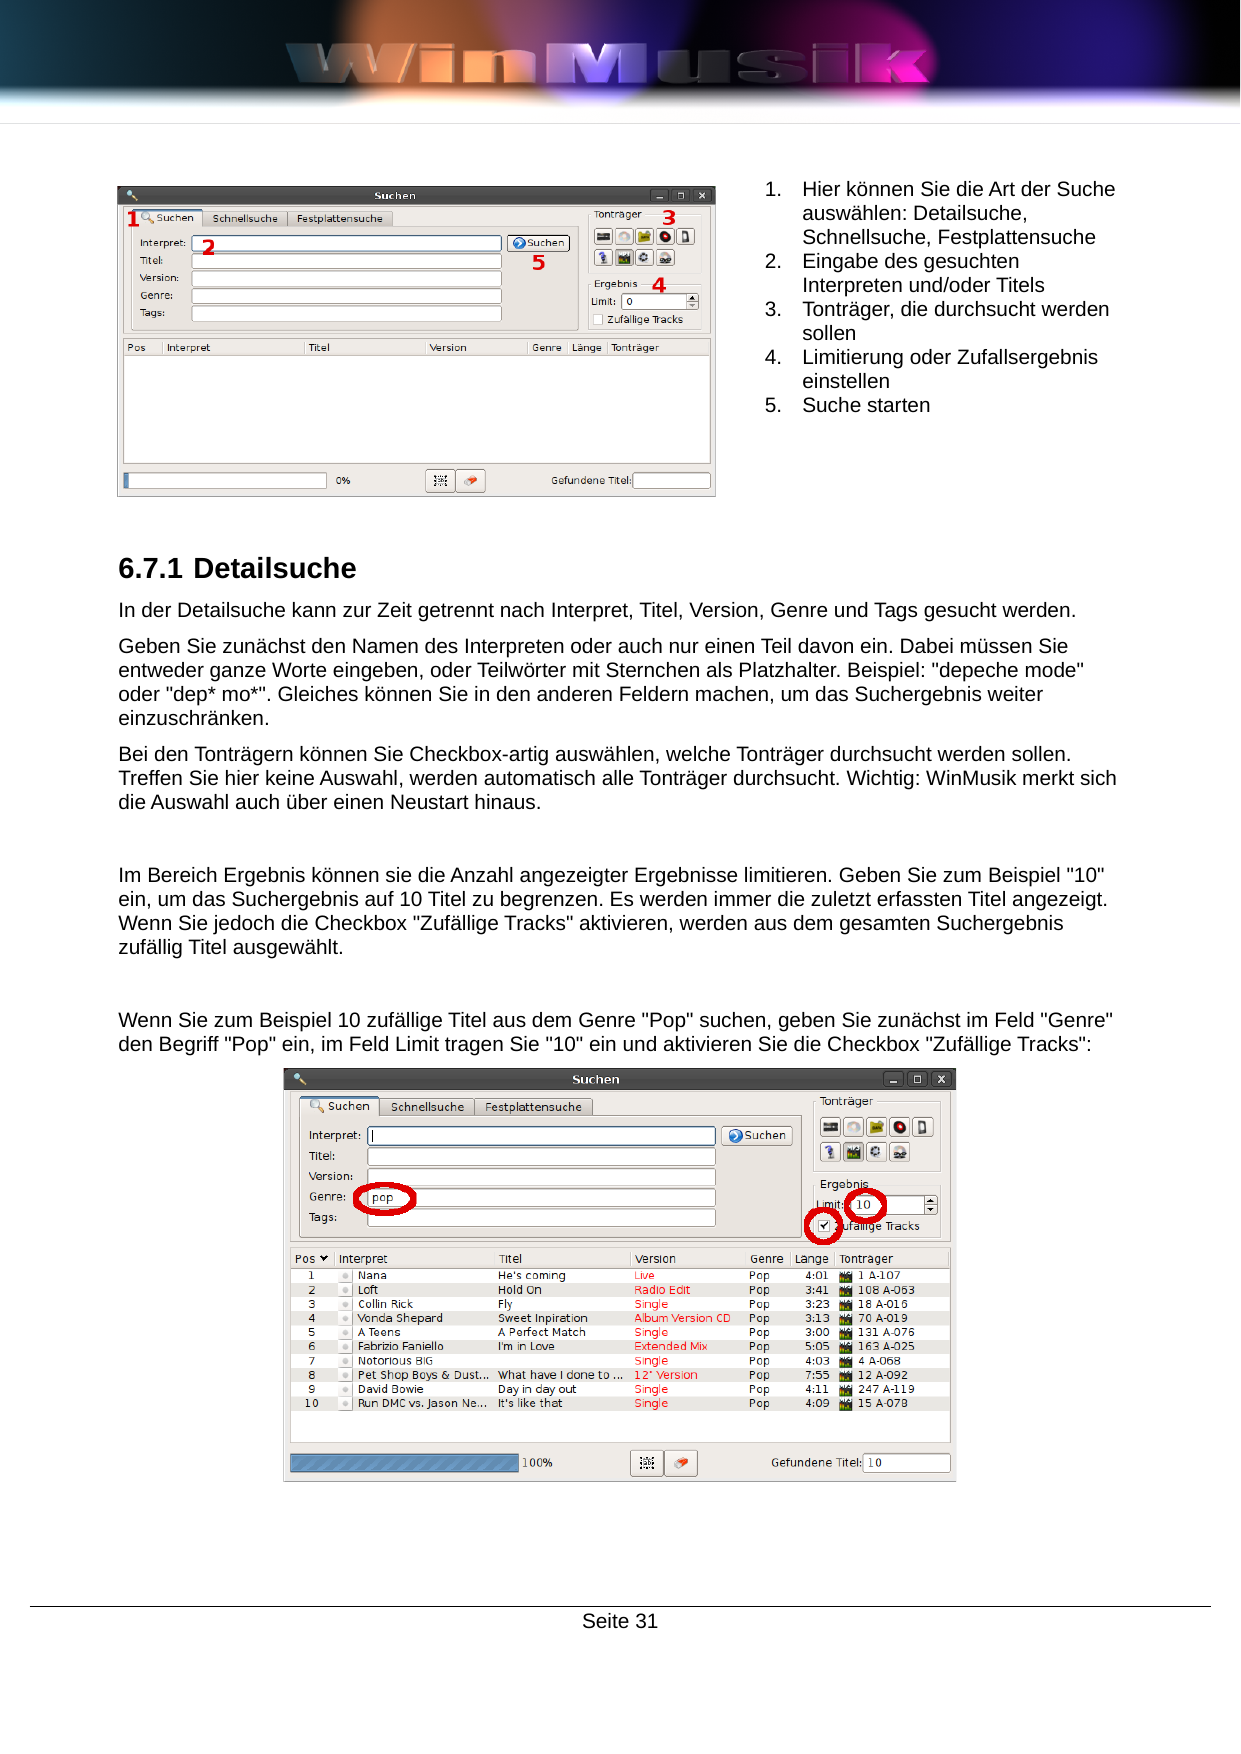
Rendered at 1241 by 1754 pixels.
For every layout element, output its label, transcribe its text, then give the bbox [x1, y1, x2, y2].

table_header [118, 172, 721, 526]
picture [283, 1068, 957, 1482]
text Im Bereich Ergebnis können sie die Anzahl angezeigter Ergebnisse limitieren. Geben Sie zum Beispiel "10" ein, um das Suchergebnis auf 10 Titel zu begrenzen. Es werden immer die zuletzt erfassten Titel angezeigt. Wenn Sie jedoch die Checkbox "Zufällige Tracks" aktivieren, werden aus dem gesamten Suchergebnis zufällig Titel ausgewählt. [118, 863, 1122, 959]
text Bei den Tonträgern können Sie Checkbox-artig auswählen, welche Tonträger durchsucht werden sollen. Treffen Sie hier keine Auswahl, werden automatisch alle Tonträger durchsucht. Wichtig: WinMusik merkt sich die Auswahl auch über einen Neustart hinaus. [118, 742, 1122, 814]
subtitle Detailsuche [118, 551, 1122, 585]
picture [117, 186, 716, 497]
text In der Detailsuche kann zur Zeit getrennt nach Interpret, Titel, Version, Genre und Tags gesucht werden. [118, 597, 1122, 621]
text Wenn Sie zum Beispiel 10 zufällige Titel aus dem Genre "Pop" suchen, geben Sie zunächst im Feld "Genre" den Begriff "Pop" ein, im Feld Limit tragen Sie "10" ein und aktivieren Sie die Checkbox "Zufällige Tracks": [118, 1008, 1122, 1056]
table_header Hier können Sie die Art der Suche auswählen: Detailsuche, Schnellsuche, Festplattensuche Eingabe des gesuchten Interpreten und/oder Titels Tonträger, die durchsucht werden sollen Limitierung oder Zufallsergebnis einstellen Suche starten [721, 172, 1122, 526]
text Geben Sie zunächst den Namen des Interpreten oder auch nur einen Teil davon ein. Dabei müssen Sie entweder ganze Worte eingeben, oder Teilwörter mit Sternchen als Platzhalter. Beispiel: "depeche mode" oder "dep* mo*". Gleiches können Sie in den anderen Feldern machen, um das Suchergebnis weiter einzuschränken. [118, 634, 1122, 730]
